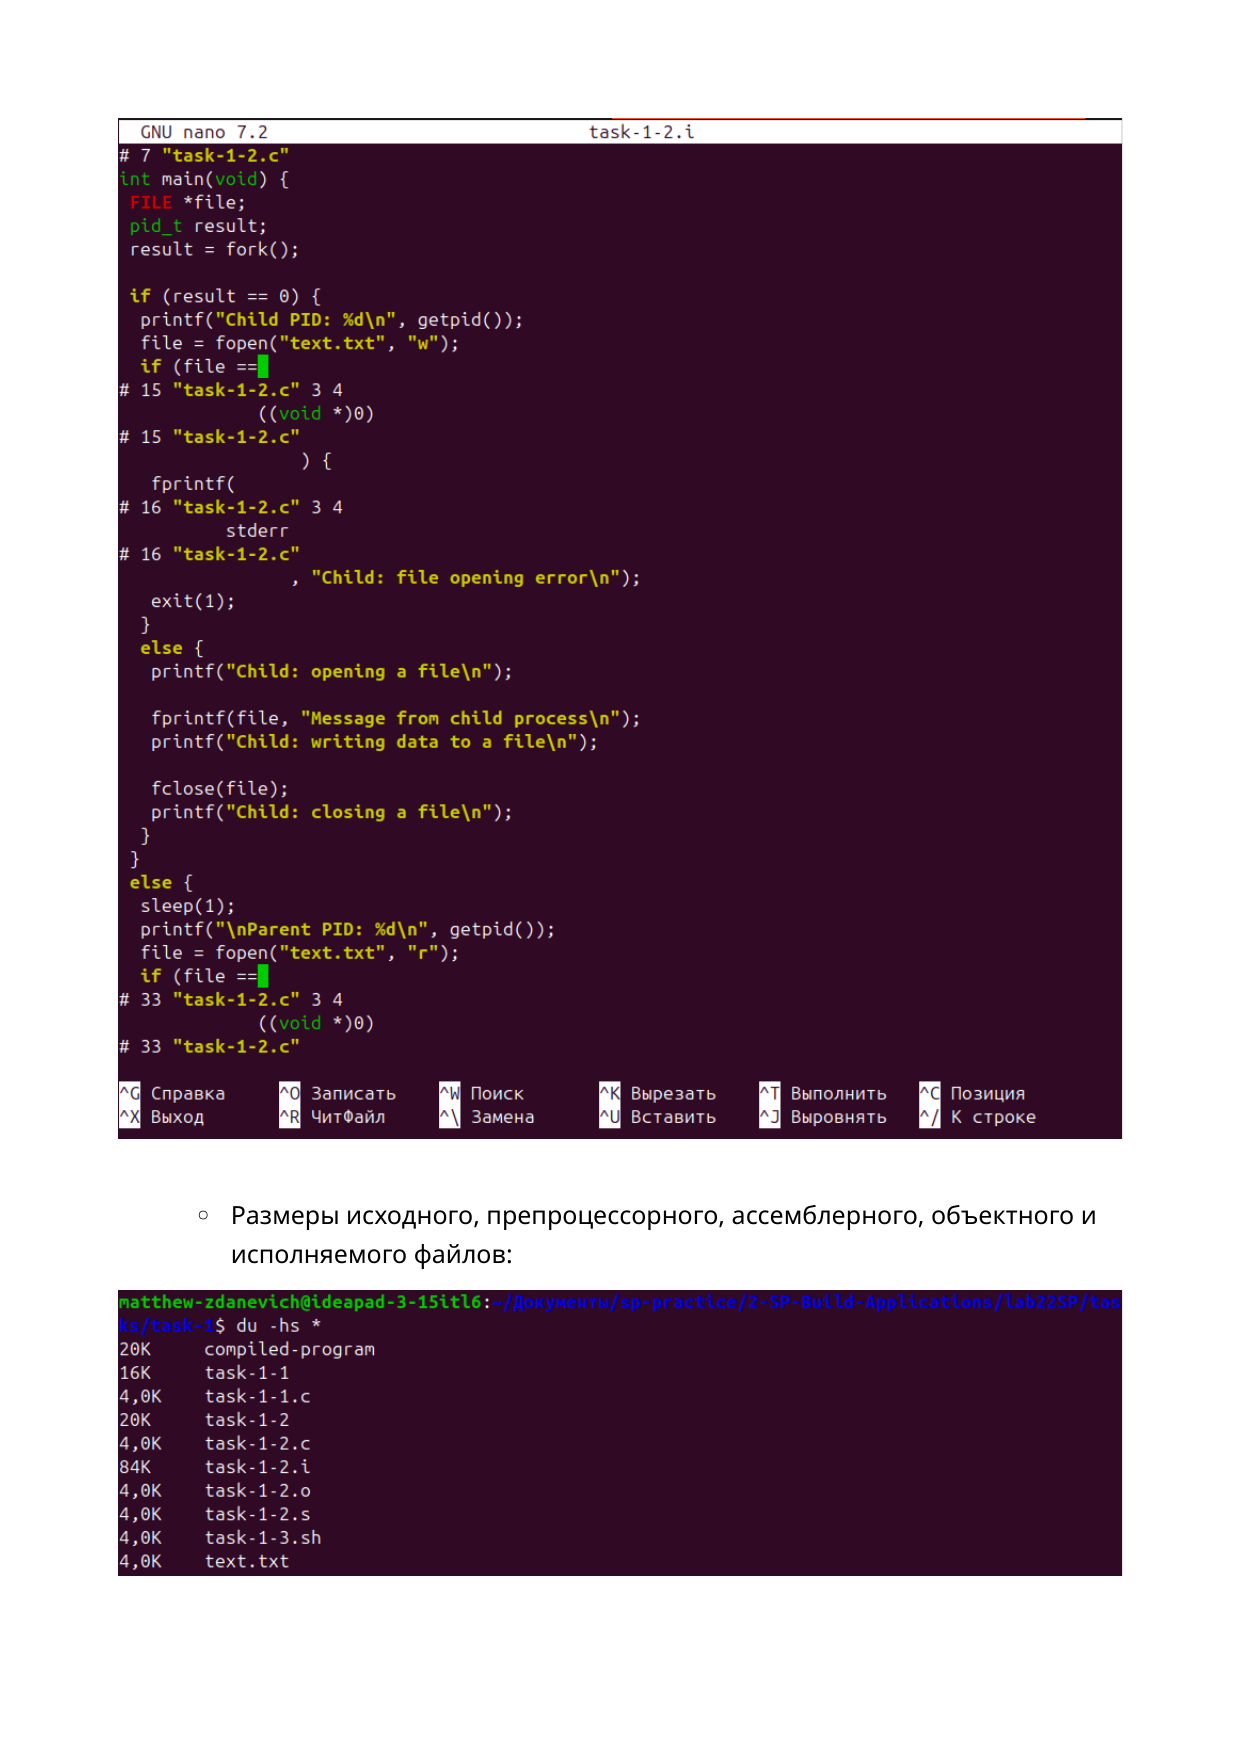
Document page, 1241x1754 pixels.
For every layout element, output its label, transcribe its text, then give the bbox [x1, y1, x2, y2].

picture [118, 118, 1123, 1139]
picture [118, 1290, 1123, 1576]
list Размеры исходного, препроцессорного, ассемблерного, объектного и исполняемого файлов: [193, 1198, 1122, 1271]
